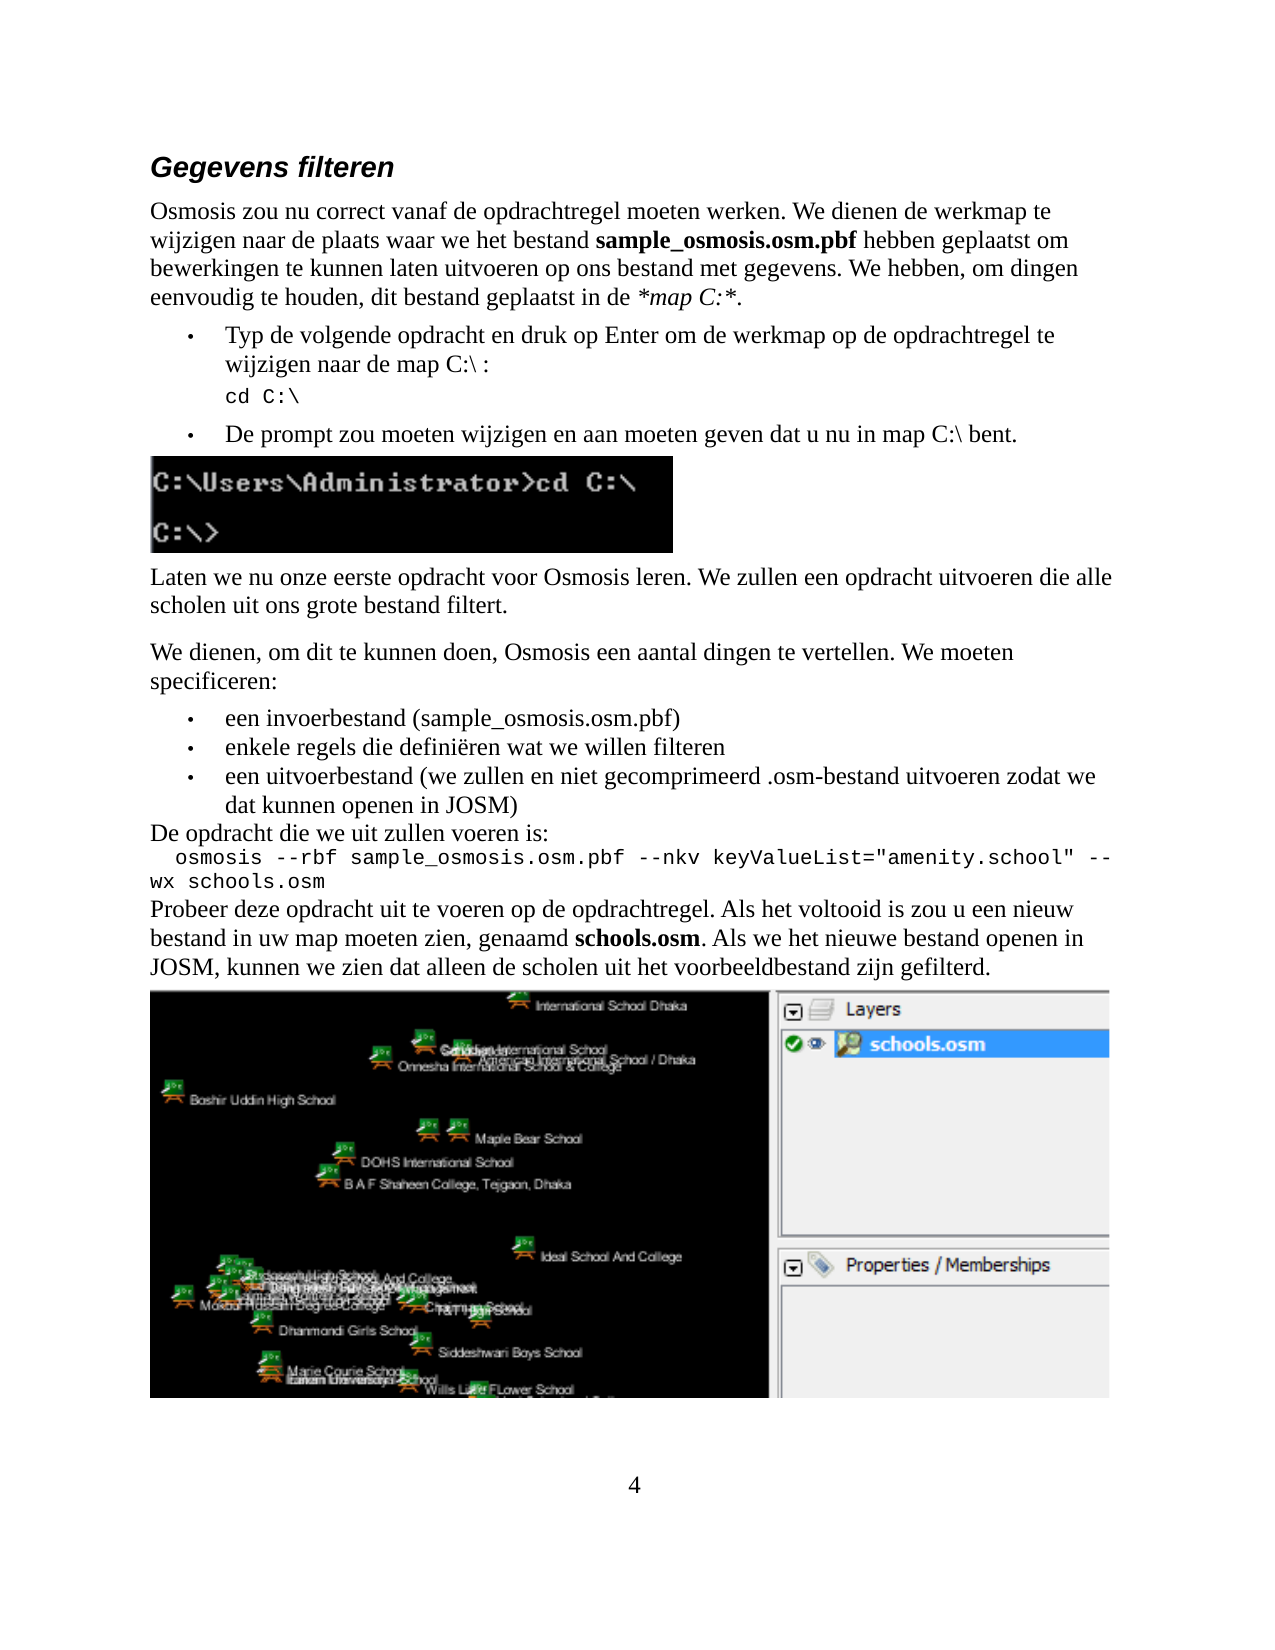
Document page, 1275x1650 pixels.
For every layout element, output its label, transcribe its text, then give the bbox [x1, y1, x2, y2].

list cd C:\ [187, 386, 1125, 410]
subtitle Gegevens filteren [150, 150, 1125, 183]
list een invoerbestand (sample_osmosis.osm.pbf) [187, 703, 1125, 732]
picture [150, 456, 673, 553]
list enkele regels die definiëren wat we willen filteren [187, 732, 1125, 761]
text Probeer deze opdracht uit te voeren op de opdrachtregel. Als het voltooid is zou u een nieuw bestand in uw map moeten zien, genaamd schools.osm. Als we het nieuwe bestand openen in JOSM, kunnen we zien dat alleen de scholen uit het voorbeeldbestand zijn gefilterd. [150, 894, 1125, 981]
list Typ de volgende opdracht en druk op Enter om de werkmap op de opdrachtregel te wijzigen naar de map C:\ : [187, 320, 1125, 377]
text De opdracht die we uit zullen voeren is: [150, 818, 1125, 847]
list De prompt zou moeten wijzigen en aan moeten geven dat u nu in map C:\ bent. [187, 419, 1125, 448]
picture [150, 989, 1110, 1398]
text Osmosis zou nu correct vanaf de opdrachtregel moeten werken. We dienen de werkmap te wijzigen naar de plaats waar we het bestand sample_osmosis.osm.pbf hebben geplaatst om bewerkingen te kunnen laten uitvoeren op ons bestand met gegevens. We hebben, om dingen eenvoudig te houden, dit bestand geplaatst in de *map C:*. [150, 196, 1125, 311]
text We dienen, om dit te kunnen doen, Osmosis een aantal dingen te vertellen. We moeten specificeren: [150, 637, 1125, 694]
list een uitvoerbestand (we zullen en niet gecomprimeerd .osm-bestand uitvoeren zodat we dat kunnen openen in JOSM) [187, 761, 1125, 818]
text osmosis --rbf sample_osmosis.osm.pbf --nkv keyValueList="amenity.school" --wx schools.osm [150, 847, 1125, 894]
text Laten we nu onze eerste opdracht voor Osmosis leren. We zullen een opdracht uitvoeren die alle scholen uit ons grote bestand filtert. [150, 562, 1125, 619]
